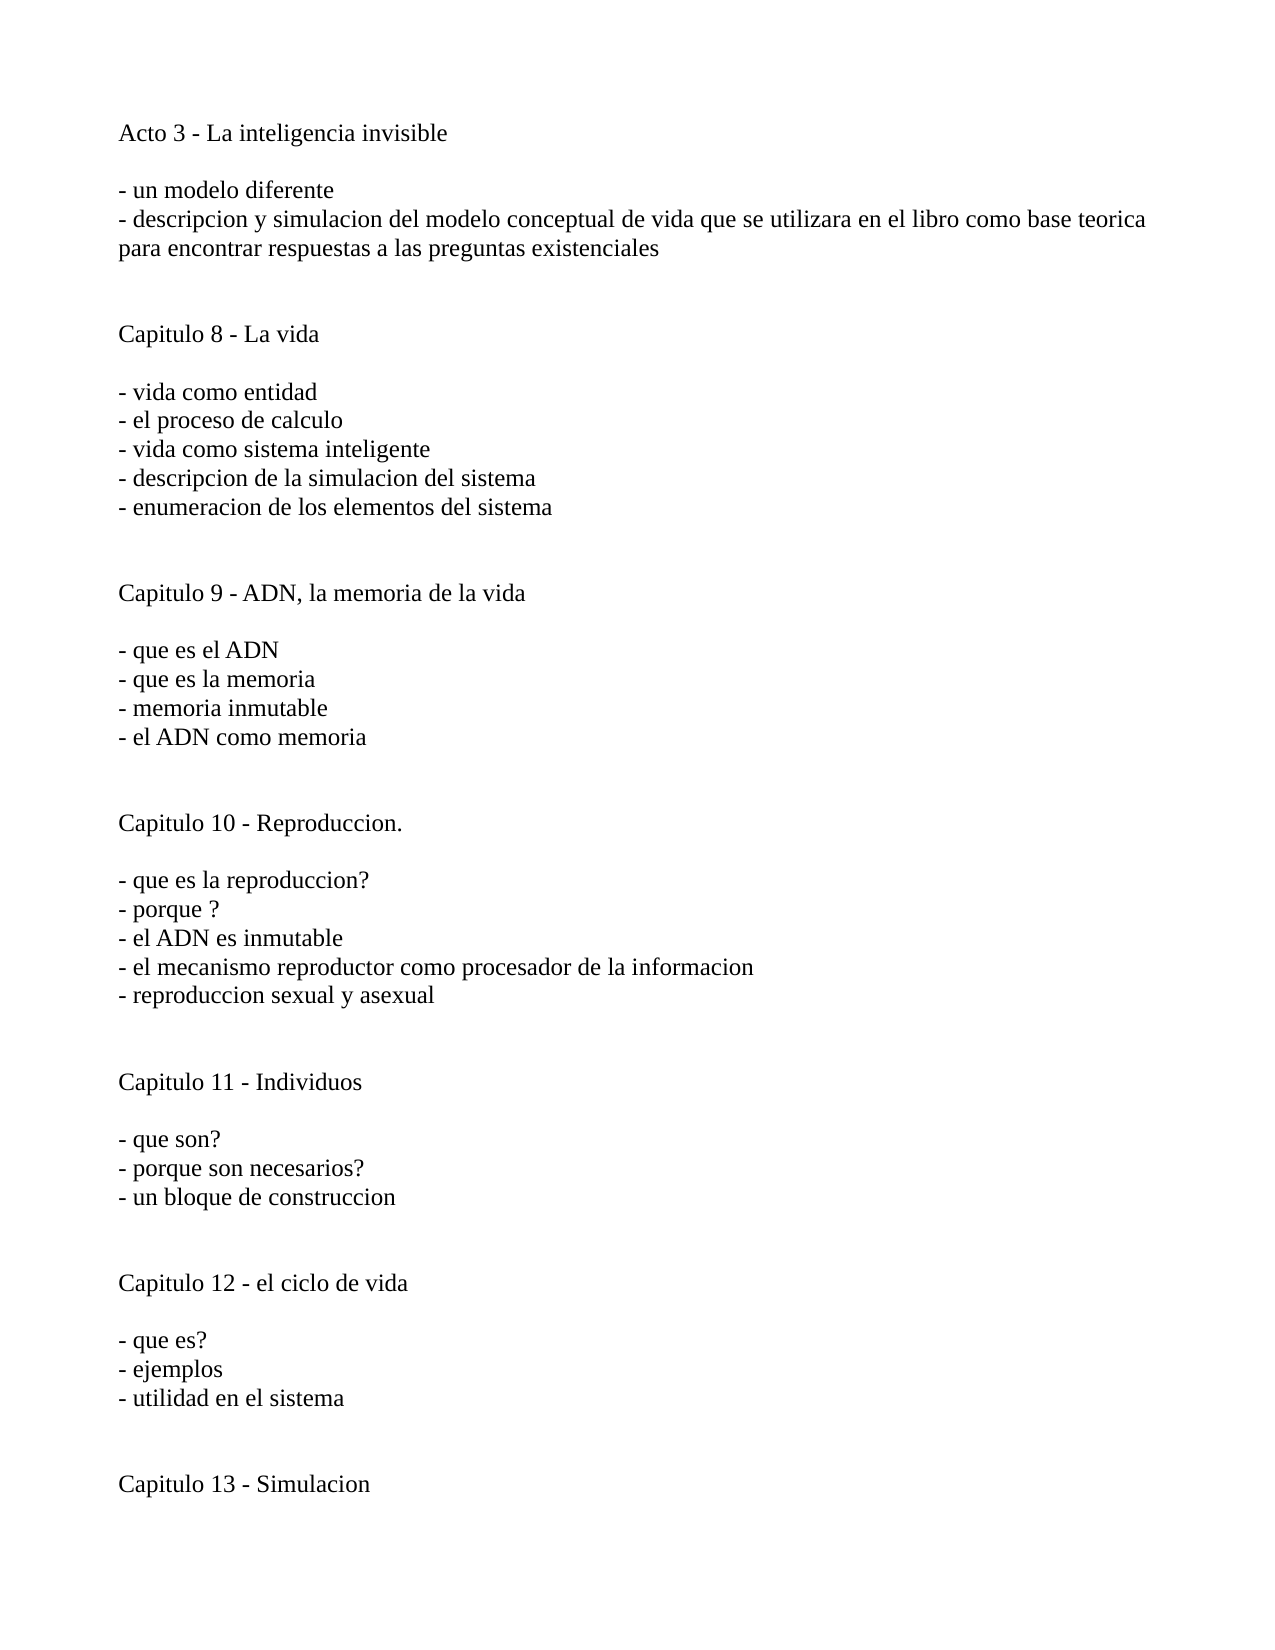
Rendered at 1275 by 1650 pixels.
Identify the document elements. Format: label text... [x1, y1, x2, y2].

text - que es? [118, 1326, 1157, 1354]
text Capitulo 9 - ADN, la memoria de la vida [118, 578, 1157, 607]
text Capitulo 13 - Simulacion [118, 1469, 1157, 1498]
text - reproduccion sexual y asexual [118, 981, 1157, 1009]
text - enumeracion de los elementos del sistema [118, 492, 1157, 521]
text - el proceso de calculo [118, 406, 1157, 434]
text - el ADN como memoria [118, 722, 1157, 751]
text - descripcion de la simulacion del sistema [118, 463, 1157, 492]
text - un modelo diferente [118, 176, 1157, 204]
text - porque son necesarios? [118, 1153, 1157, 1182]
text - utilidad en el sistema [118, 1383, 1157, 1412]
text - vida como sistema inteligente [118, 434, 1157, 463]
text - vida como entidad [118, 377, 1157, 406]
text Capitulo 8 - La vida [118, 319, 1157, 348]
text Capitulo 10 - Reproduccion. [118, 808, 1157, 837]
text Capitulo 12 - el ciclo de vida [118, 1268, 1157, 1297]
text - que es la reproduccion? [118, 866, 1157, 894]
text - el ADN es inmutable [118, 923, 1157, 952]
text - que es la memoria [118, 664, 1157, 693]
text - ejemplos [118, 1354, 1157, 1383]
text - memoria inmutable [118, 693, 1157, 722]
text - que son? [118, 1124, 1157, 1153]
text - un bloque de construccion [118, 1182, 1157, 1211]
text - porque ? [118, 894, 1157, 923]
text - el mecanismo reproductor como procesador de la informacion [118, 952, 1157, 981]
text Acto 3 - La inteligencia invisible [118, 118, 1157, 147]
text - que es el ADN [118, 636, 1157, 664]
text - descripcion y simulacion del modelo conceptual de vida que se utilizara en el libro como base teorica para encontrar respuestas a las preguntas existenciales [118, 204, 1157, 262]
text Capitulo 11 - Individuos [118, 1067, 1157, 1096]
